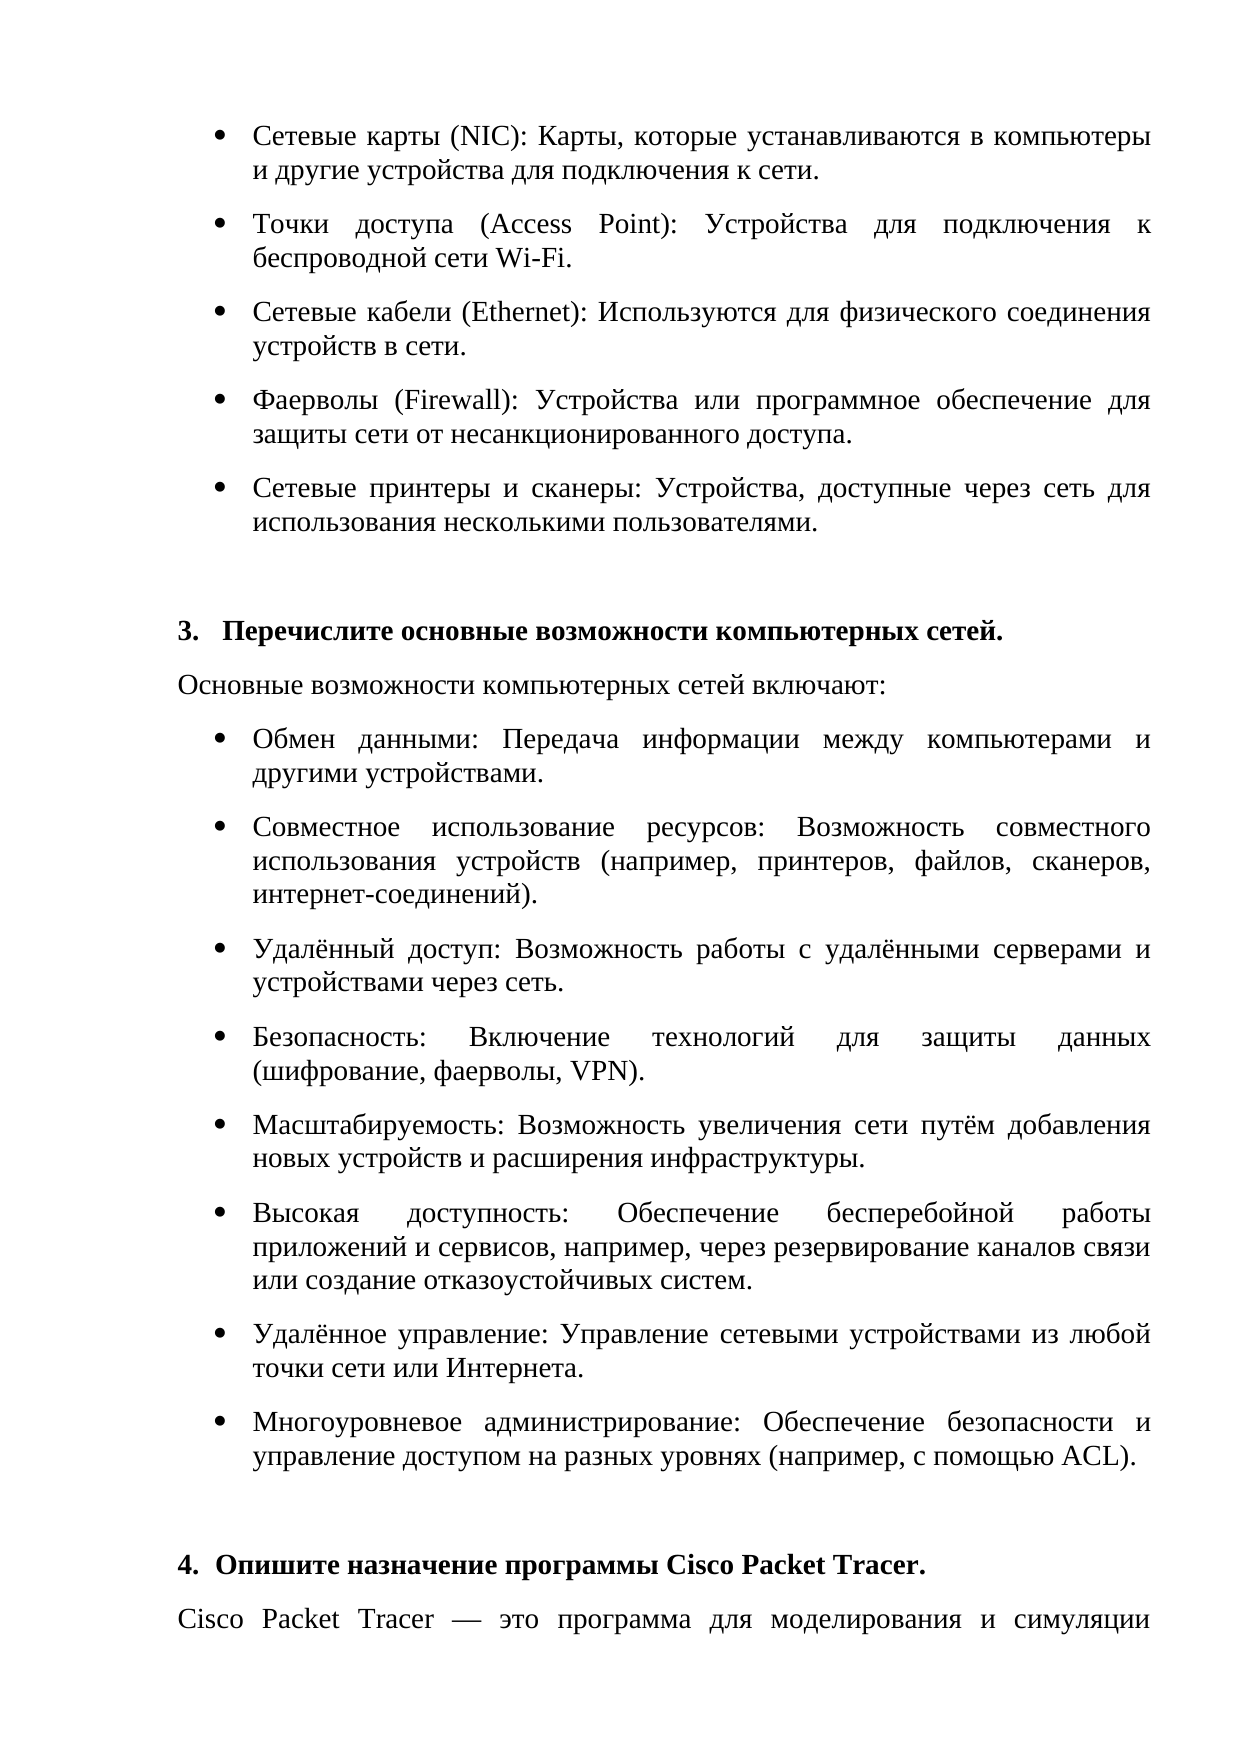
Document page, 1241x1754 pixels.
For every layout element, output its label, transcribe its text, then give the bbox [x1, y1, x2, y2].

list Сетевые кабели (Ethernet): Используются для физического соединения устройств в сети. [215, 294, 1152, 361]
list Перечислите основные возможности компьютерных сетей. [177, 613, 1152, 646]
list Безопасность: Включение технологий для защиты данных (шифрование, фаерволы, VPN). [215, 1019, 1152, 1086]
list Точки доступа (Access Point): Устройства для подключения к беспроводной сети Wi-Fi. [215, 206, 1152, 273]
list Фаерволы (Firewall): Устройства или программное обеспечение для защиты сети от несанкционированного доступа. [215, 382, 1152, 449]
list Высокая доступность: Обеспечение бесперебойной работы приложений и сервисов, например, через резервирование каналов связи или создание отказоустойчивых систем. [215, 1195, 1152, 1296]
list Сетевые карты (NIC): Карты, которые устанавливаются в компьютеры и другие устройства для подключения к сети. [215, 118, 1152, 185]
list Масштабируемость: Возможность увеличения сети путём добавления новых устройств и расширения инфраструктуры. [215, 1107, 1152, 1174]
text Cisco Packet Tracer — это программа для моделирования и симуляции [177, 1601, 1152, 1635]
list Удалённый доступ: Возможность работы с удалёнными серверами и устройствами через сеть. [215, 931, 1152, 998]
list Обмен данными: Передача информации между компьютерами и другими устройствами. [215, 721, 1152, 788]
text Основные возможности компьютерных сетей включают: [177, 667, 1152, 701]
list Удалённое управление: Управление сетевыми устройствами из любой точки сети или Интернета. [215, 1317, 1152, 1384]
list Опишите назначение программы Cisco Packet Tracer. [177, 1547, 1152, 1581]
list Совместное использование ресурсов: Возможность совместного использования устройств (например, принтеров, файлов, сканеров, интернет-соединений). [215, 809, 1152, 910]
list Многоуровневое администрирование: Обеспечение безопасности и управление доступом на разных уровнях (например, с помощью ACL). [215, 1404, 1152, 1472]
list Сетевые принтеры и сканеры: Устройства, доступные через сеть для использования несколькими пользователями. [215, 470, 1152, 537]
